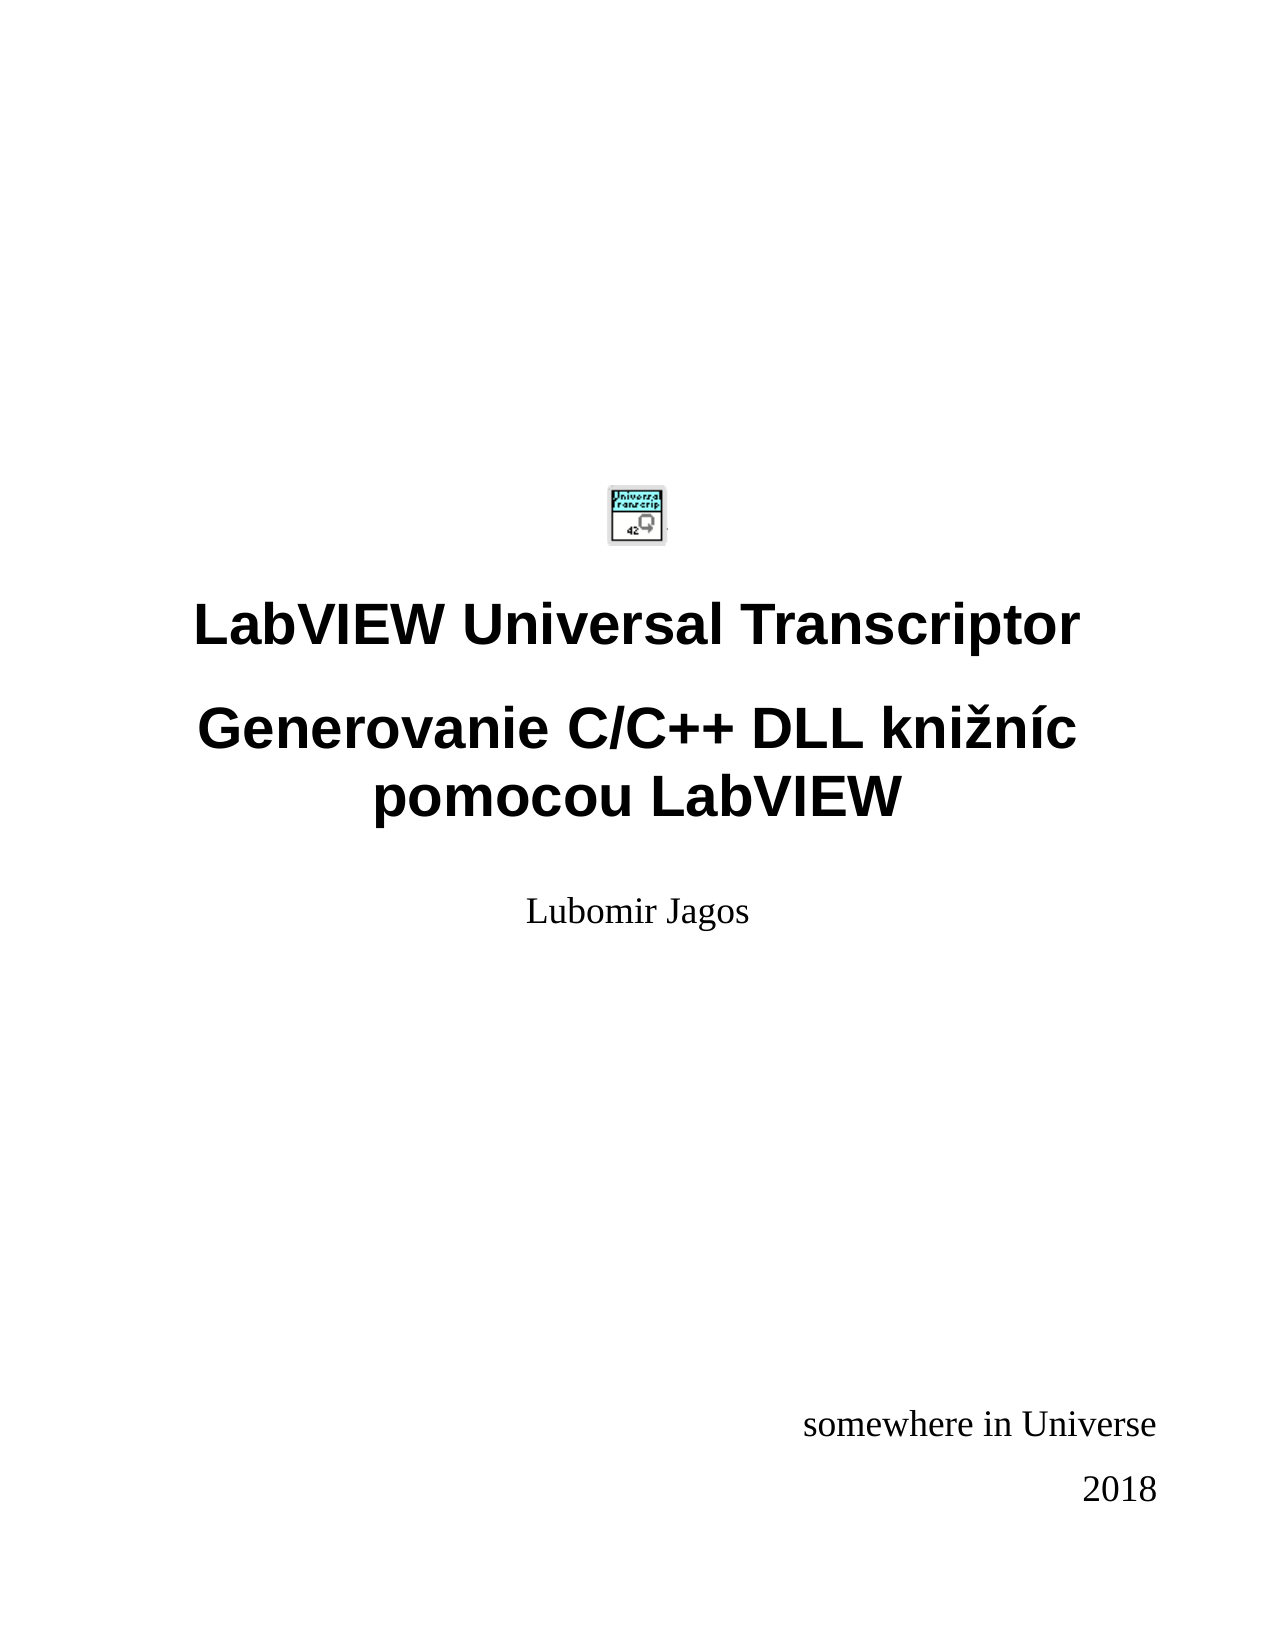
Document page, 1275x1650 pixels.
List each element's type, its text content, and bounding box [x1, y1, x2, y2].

table_header somewhere in Universe 2018 [638, 1402, 1157, 1524]
picture [607, 485, 668, 546]
title Generovanie C/C++ DLL knižníc pomocou LabVIEW [118, 694, 1157, 828]
text Lubomir Jagos [118, 888, 1157, 932]
title LabVIEW Universal Transcriptor [118, 590, 1157, 657]
table_header [118, 1402, 637, 1524]
